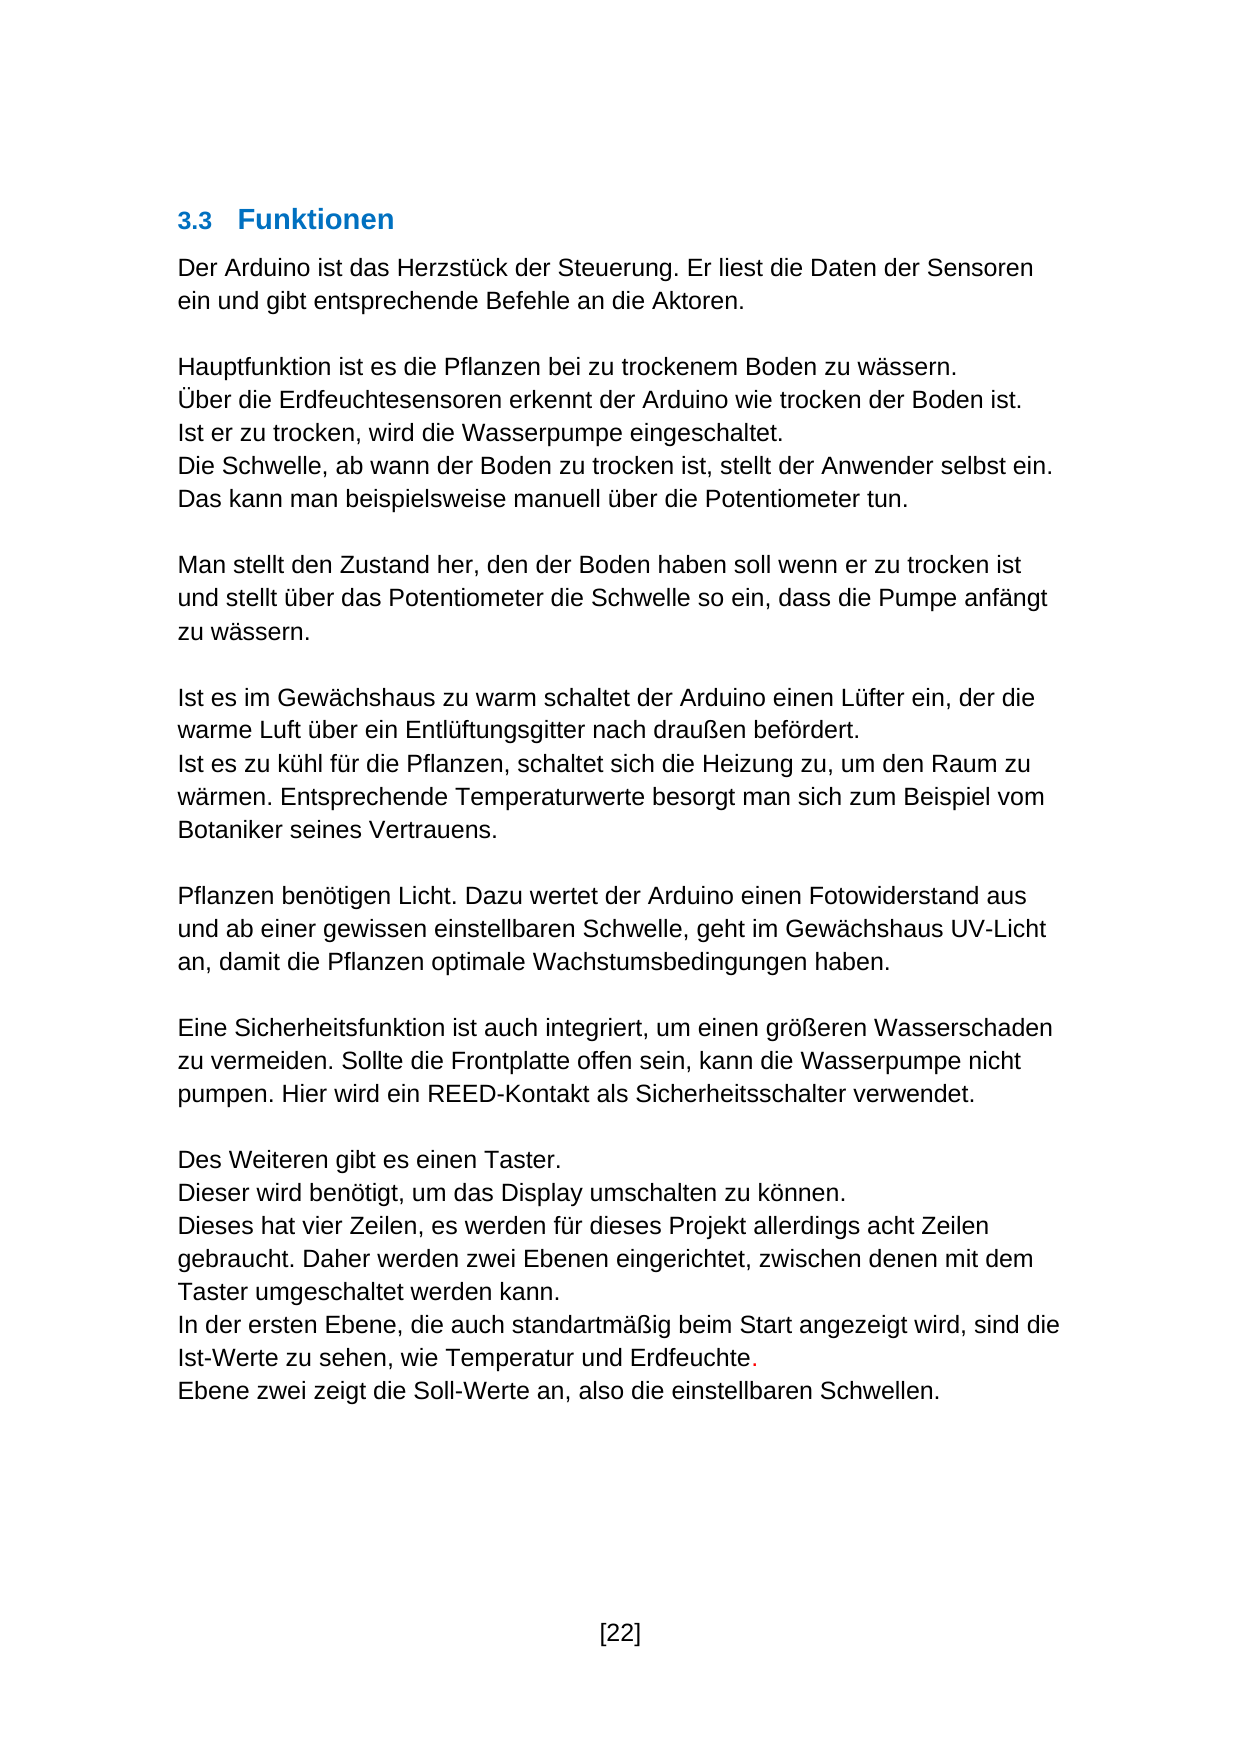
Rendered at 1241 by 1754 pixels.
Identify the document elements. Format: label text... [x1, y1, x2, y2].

text Ist es zu kühl für die Pflanzen, schaltet sich die Heizung zu, um den Raum zu wärmen. Entsprechende Temperaturwerte besorgt man sich zum Beispiel vom Botaniker seines Vertrauens. [177, 748, 1063, 843]
text Der Arduino ist das Herzstück der Steuerung. Er liest die Daten der Sensoren ein und gibt entsprechende Befehle an die Aktoren. [177, 253, 1063, 315]
text Des Weiteren gibt es einen Taster. [177, 1145, 1063, 1173]
text In der ersten Ebene, die auch standartmäßig beim Start angezeigt wird, sind die Ist-Werte zu sehen, wie Temperatur und Erdfeuchte. [177, 1310, 1063, 1372]
text Ist es im Gewächshaus zu warm schaltet der Arduino einen Lüfter ein, der die warme Luft über ein Entlüftungsgitter nach draußen befördert. [177, 682, 1063, 744]
text Ebene zwei zeigt die Soll-Werte an, also die einstellbaren Schwellen. [177, 1376, 1063, 1405]
text Ist er zu trocken, wird die Wasserpumpe eingeschaltet. [177, 418, 1063, 447]
text Dieser wird benötigt, um das Display umschalten zu können. [177, 1178, 1063, 1207]
text Pflanzen benötigen Licht. Dazu wertet der Arduino einen Fotowiderstand aus und ab einer gewissen einstellbaren Schwelle, geht im Gewächshaus UV-Licht an, damit die Pflanzen optimale Wachstumsbedingungen haben. [177, 881, 1063, 975]
text Eine Sicherheitsfunktion ist auch integriert, um einen größeren Wasserschaden zu vermeiden. Sollte die Frontplatte offen sein, kann die Wasserpumpe nicht pumpen. Hier wird ein REED-Kontakt als Sicherheitsschalter verwendet. [177, 1013, 1063, 1107]
subtitle Funktionen [177, 202, 1063, 236]
text Die Schwelle, ab wann der Boden zu trocken ist, stellt der Anwender selbst ein. Das kann man beispielsweise manuell über die Potentiometer tun. [177, 451, 1063, 513]
text Über die Erdfeuchtesensoren erkennt der Arduino wie trocken der Boden ist. [177, 385, 1063, 414]
text Dieses hat vier Zeilen, es werden für dieses Projekt allerdings acht Zeilen gebraucht. Daher werden zwei Ebenen eingerichtet, zwischen denen mit dem Taster umgeschaltet werden kann. [177, 1211, 1063, 1306]
text Man stellt den Zustand her, den der Boden haben soll wenn er zu trocken ist und stellt über das Potentiometer die Schwelle so ein, dass die Pumpe anfängt zu wässern. [177, 550, 1063, 645]
text Hauptfunktion ist es die Pflanzen bei zu trockenem Boden zu wässern. [177, 352, 1063, 381]
